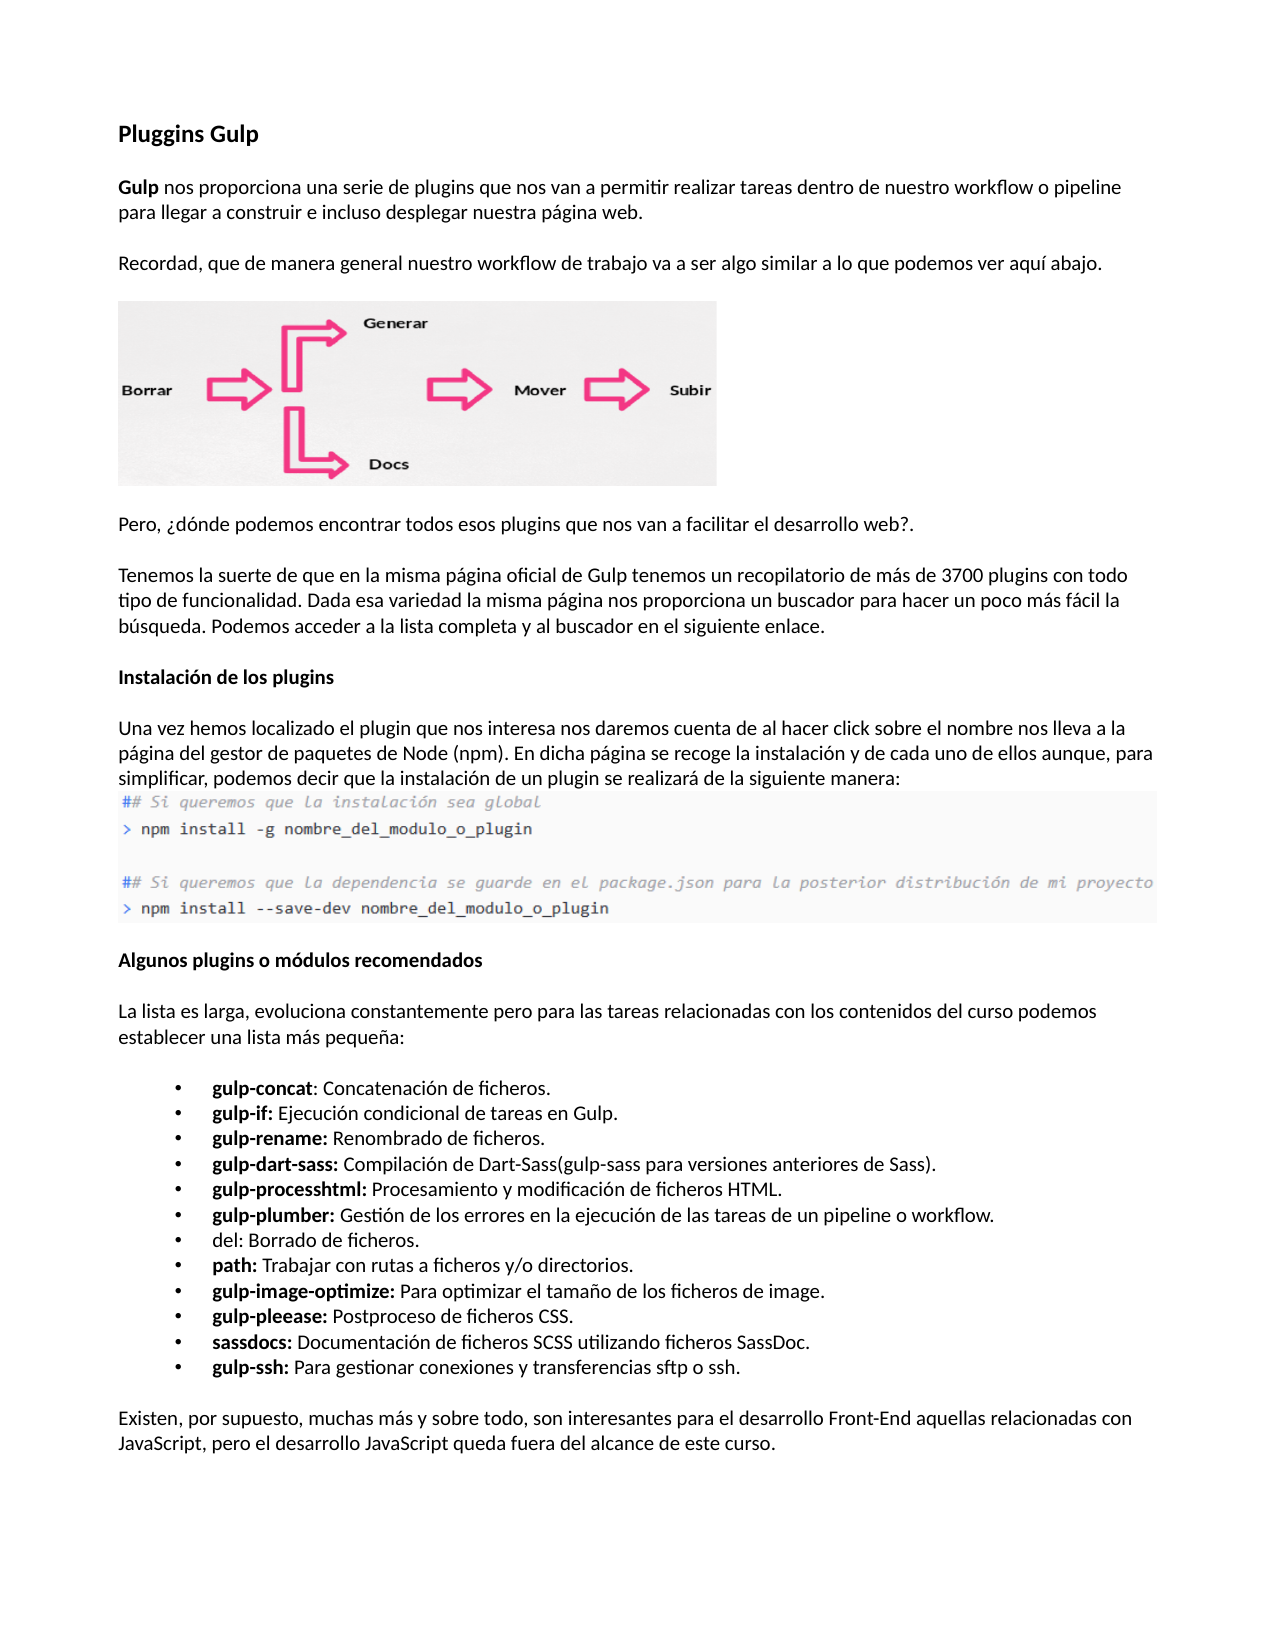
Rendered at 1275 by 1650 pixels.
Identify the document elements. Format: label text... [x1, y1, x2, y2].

list gulp-plumber: Gestión de los errores en la ejecución de las tareas de un pipeline o workflow. [174, 1202, 1157, 1227]
text Instalación de los plugins [118, 664, 1157, 689]
list gulp-image-optimize: Para optimizar el tamaño de los ficheros de image. [174, 1278, 1157, 1303]
list gulp-dart-sass: Compilación de Dart-Sass(gulp-sass para versiones anteriores de Sass). [174, 1151, 1157, 1176]
list gulp-if: Ejecución condicional de tareas en Gulp. [174, 1100, 1157, 1126]
text Existen, por supuesto, muchas más y sobre todo, son interesantes para el desarrollo Front-End aquellas relacionadas con JavaScript, pero el desarrollo JavaScript queda fuera del alcance de este curso. [118, 1405, 1157, 1456]
text Pluggins Gulp [118, 118, 1157, 149]
text Una vez hemos localizado el plugin que nos interesa nos daremos cuenta de al hacer click sobre el nombre nos lleva a la página del gestor de paquetes de Node (npm). En dicha página se recoge la instalación y de cada uno de ellos aunque, para simplificar, podemos decir que la instalación de un plugin se realizará de la siguiente manera: [118, 715, 1157, 791]
text La lista es larga, evoluciona constantemente pero para las tareas relacionadas con los contenidos del curso podemos establecer una lista más pequeña: [118, 998, 1157, 1049]
text Gulp nos proporciona una serie de plugins que nos van a permitir realizar tareas dentro de nuestro workflow o pipeline para llegar a construir e incluso desplegar nuestra página web. [118, 174, 1157, 225]
text Recordad, que de manera general nuestro workflow de trabajo va a ser algo similar a lo que podemos ver aquí abajo. [118, 250, 1157, 276]
list gulp-processhtml: Procesamiento y modificación de ficheros HTML. [174, 1176, 1157, 1202]
picture [118, 791, 1157, 923]
list del: Borrado de ficheros. [174, 1227, 1157, 1253]
text Algunos plugins o módulos recomendados [118, 948, 1157, 973]
picture [118, 301, 717, 486]
list sassdocs: Documentación de ficheros SCSS utilizando ficheros SassDoc. [174, 1329, 1157, 1354]
list gulp-ssh: Para gestionar conexiones y transferencias sftp o ssh. [174, 1354, 1157, 1380]
text Tenemos la suerte de que en la misma página oficial de Gulp tenemos un recopilatorio de más de 3700 plugins con todo tipo de funcionalidad. Dada esa variedad la misma página nos proporciona un buscador para hacer un poco más fácil la búsqueda. Podemos acceder a la lista completa y al buscador en el siguiente enlace. [118, 562, 1157, 638]
list gulp-rename: Renombrado de ficheros. [174, 1126, 1157, 1151]
list gulp-pleease: Postproceso de ficheros CSS. [174, 1303, 1157, 1329]
list gulp-concat: Concatenación de ficheros. [174, 1075, 1157, 1100]
list path: Trabajar con rutas a ficheros y/o directorios. [174, 1253, 1157, 1278]
text Pero, ¿dónde podemos encontrar todos esos plugins que nos van a facilitar el desarrollo web?. [118, 511, 1157, 537]
